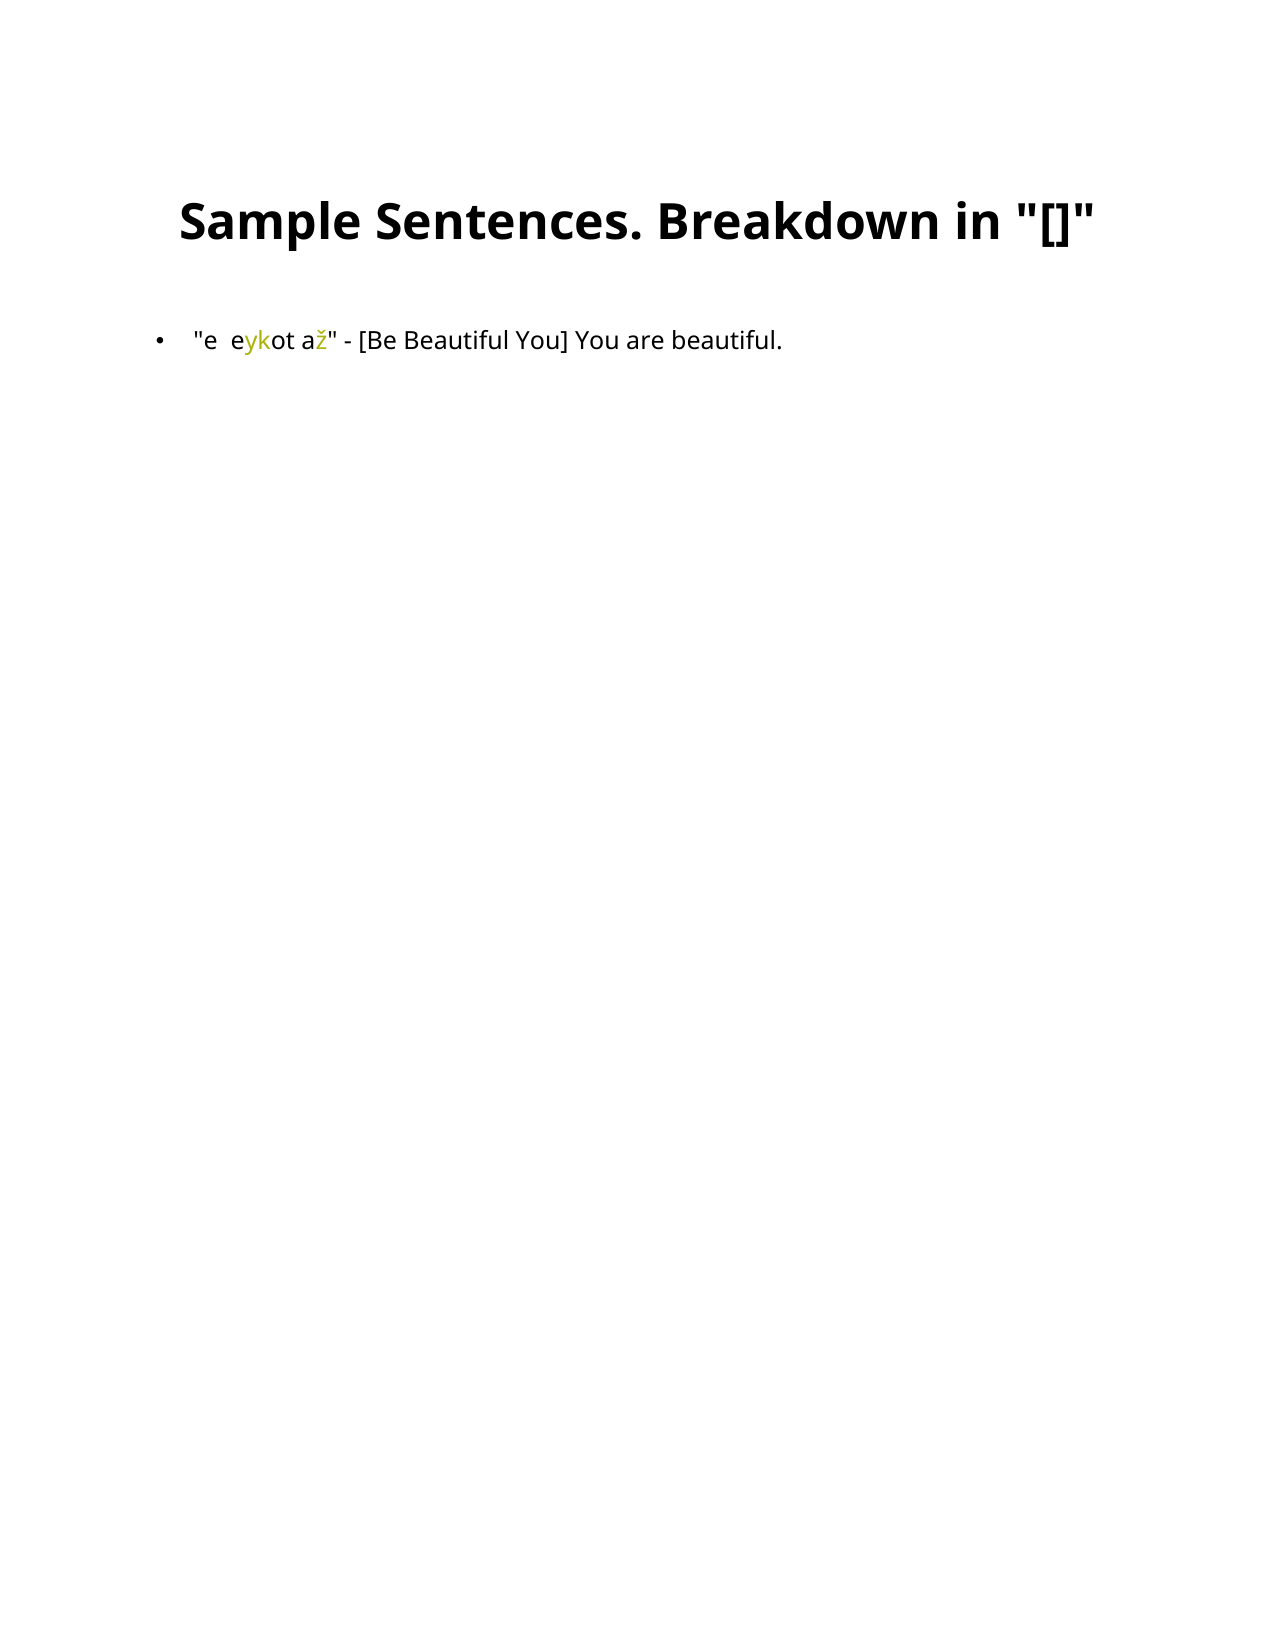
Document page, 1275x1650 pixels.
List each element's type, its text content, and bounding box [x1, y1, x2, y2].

text Sample Sentences. Breakdown in "[]" [118, 186, 1157, 254]
list "e eykot až" - [Be Beautiful You] You are beautiful. [156, 322, 1157, 357]
